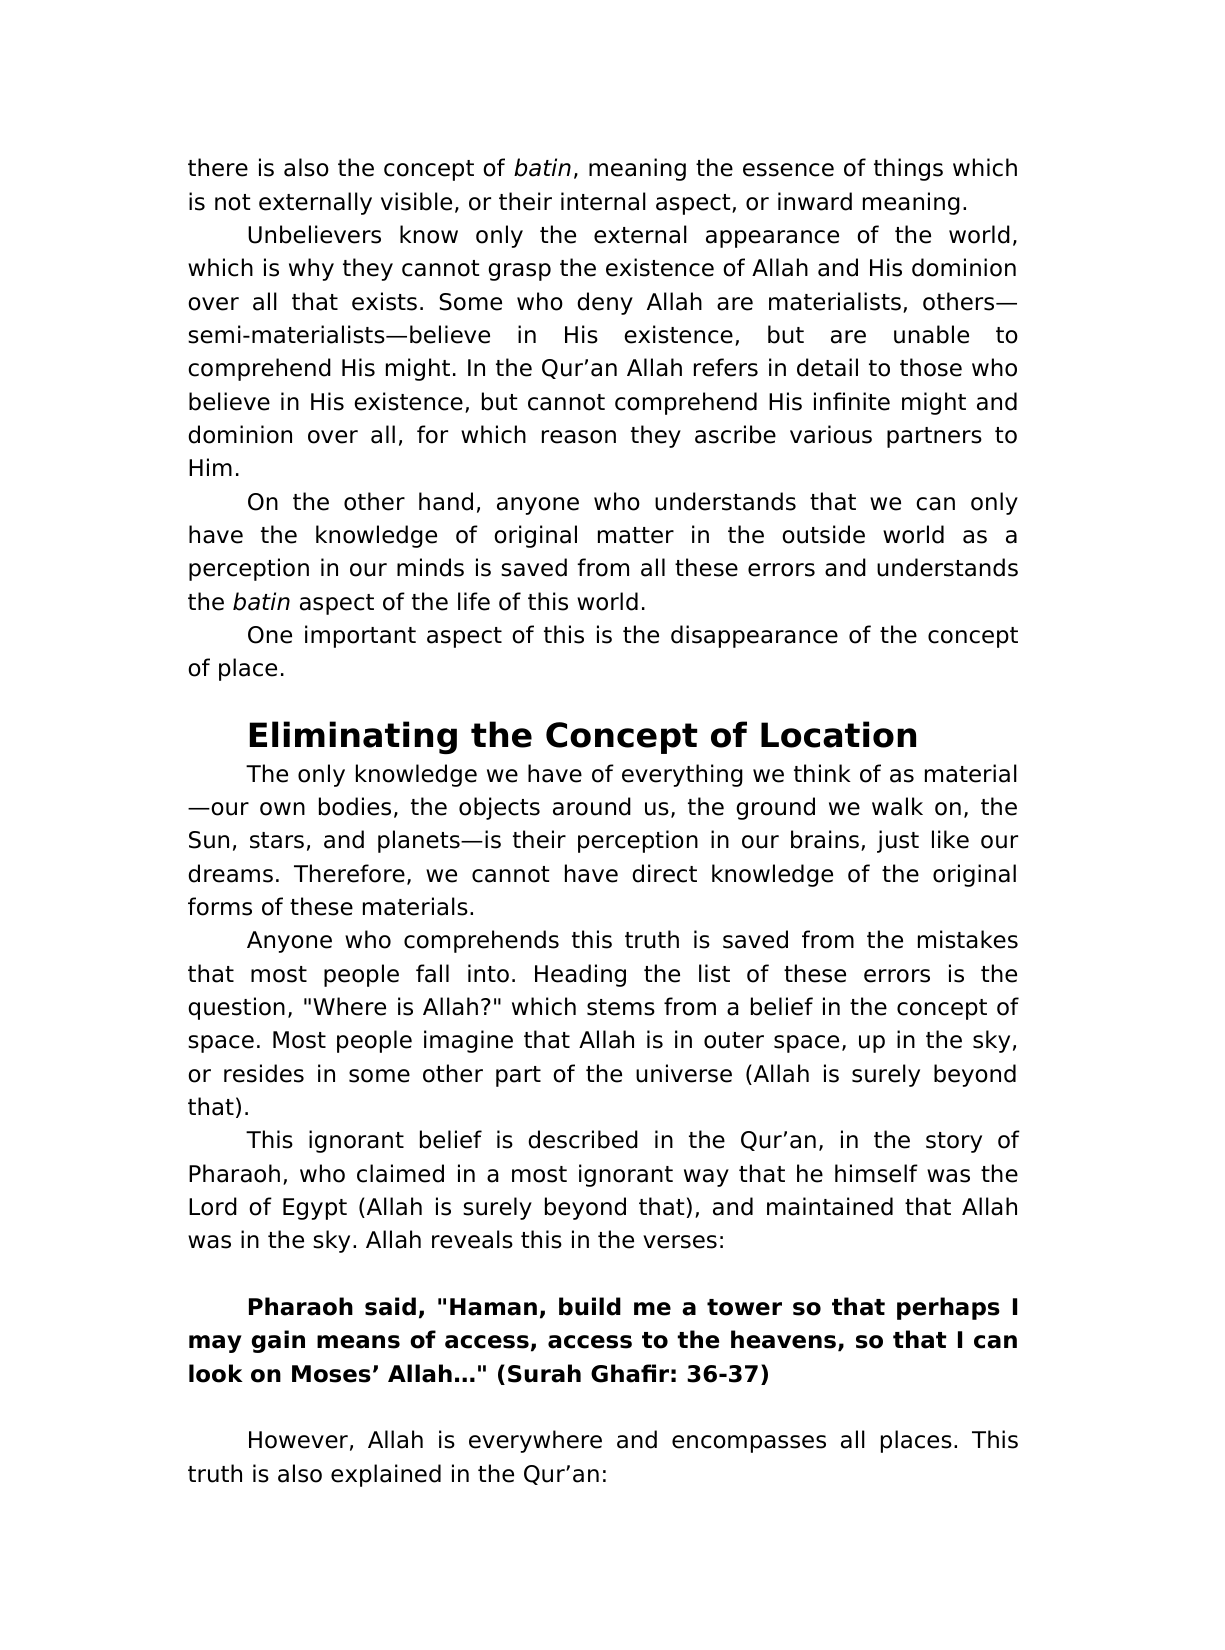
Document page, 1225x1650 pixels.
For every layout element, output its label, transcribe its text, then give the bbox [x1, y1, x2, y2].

text Eliminating the Concept of Location [187, 717, 1020, 756]
text Pharaoh said, "Haman, build me a tower so that perhaps I may gain means of access, access to the heavens, so that I can look on Moses’ Allah…" (Surah Ghafir: 36-37) [187, 1289, 1020, 1389]
text Anyone who comprehends this truth is saved from the mistakes that most people fall into. Heading the list of these errors is the question, "Where is Allah?" which stems from a belief in the concept of space. Most people imagine that Allah is in outer space, up in the sky, or resides in some other part of the universe (Allah is surely beyond that). [187, 922, 1020, 1122]
text there is also the concept of batin, meaning the essence of things which is not externally visible, or their internal aspect, or inward meaning. [187, 150, 1020, 217]
text One important aspect of this is the disappearance of the concept of place. [187, 617, 1020, 683]
text This ignorant belief is described in the Qur’an, in the story of Pharaoh, who claimed in a most ignorant way that he himself was the Lord of Egypt (Allah is surely beyond that), and maintained that Allah was in the sky. Allah reveals this in the verses: [187, 1122, 1020, 1256]
text However, Allah is everywhere and encompasses all places. This truth is also explained in the Qur’an: [187, 1422, 1020, 1489]
text On the other hand, anyone who understands that we can only have the knowledge of original matter in the outside world as a perception in our minds is saved from all these errors and understands the batin aspect of the life of this world. [187, 483, 1020, 617]
text The only knowledge we have of everything we think of as material—our own bodies, the objects around us, the ground we walk on, the Sun, stars, and planets—is their perception in our brains, just like our dreams. Therefore, we cannot have direct knowledge of the original forms of these materials. [187, 756, 1020, 922]
text Unbelievers know only the external appearance of the world, which is why they cannot grasp the existence of Allah and His dominion over all that exists. Some who deny Allah are materialists, others—semi-materialists—believe in His existence, but are unable to comprehend His might. In the Qur’an Allah refers in detail to those who believe in His existence, but cannot comprehend His infinite might and dominion over all, for which reason they ascribe various partners to Him. [187, 217, 1020, 483]
